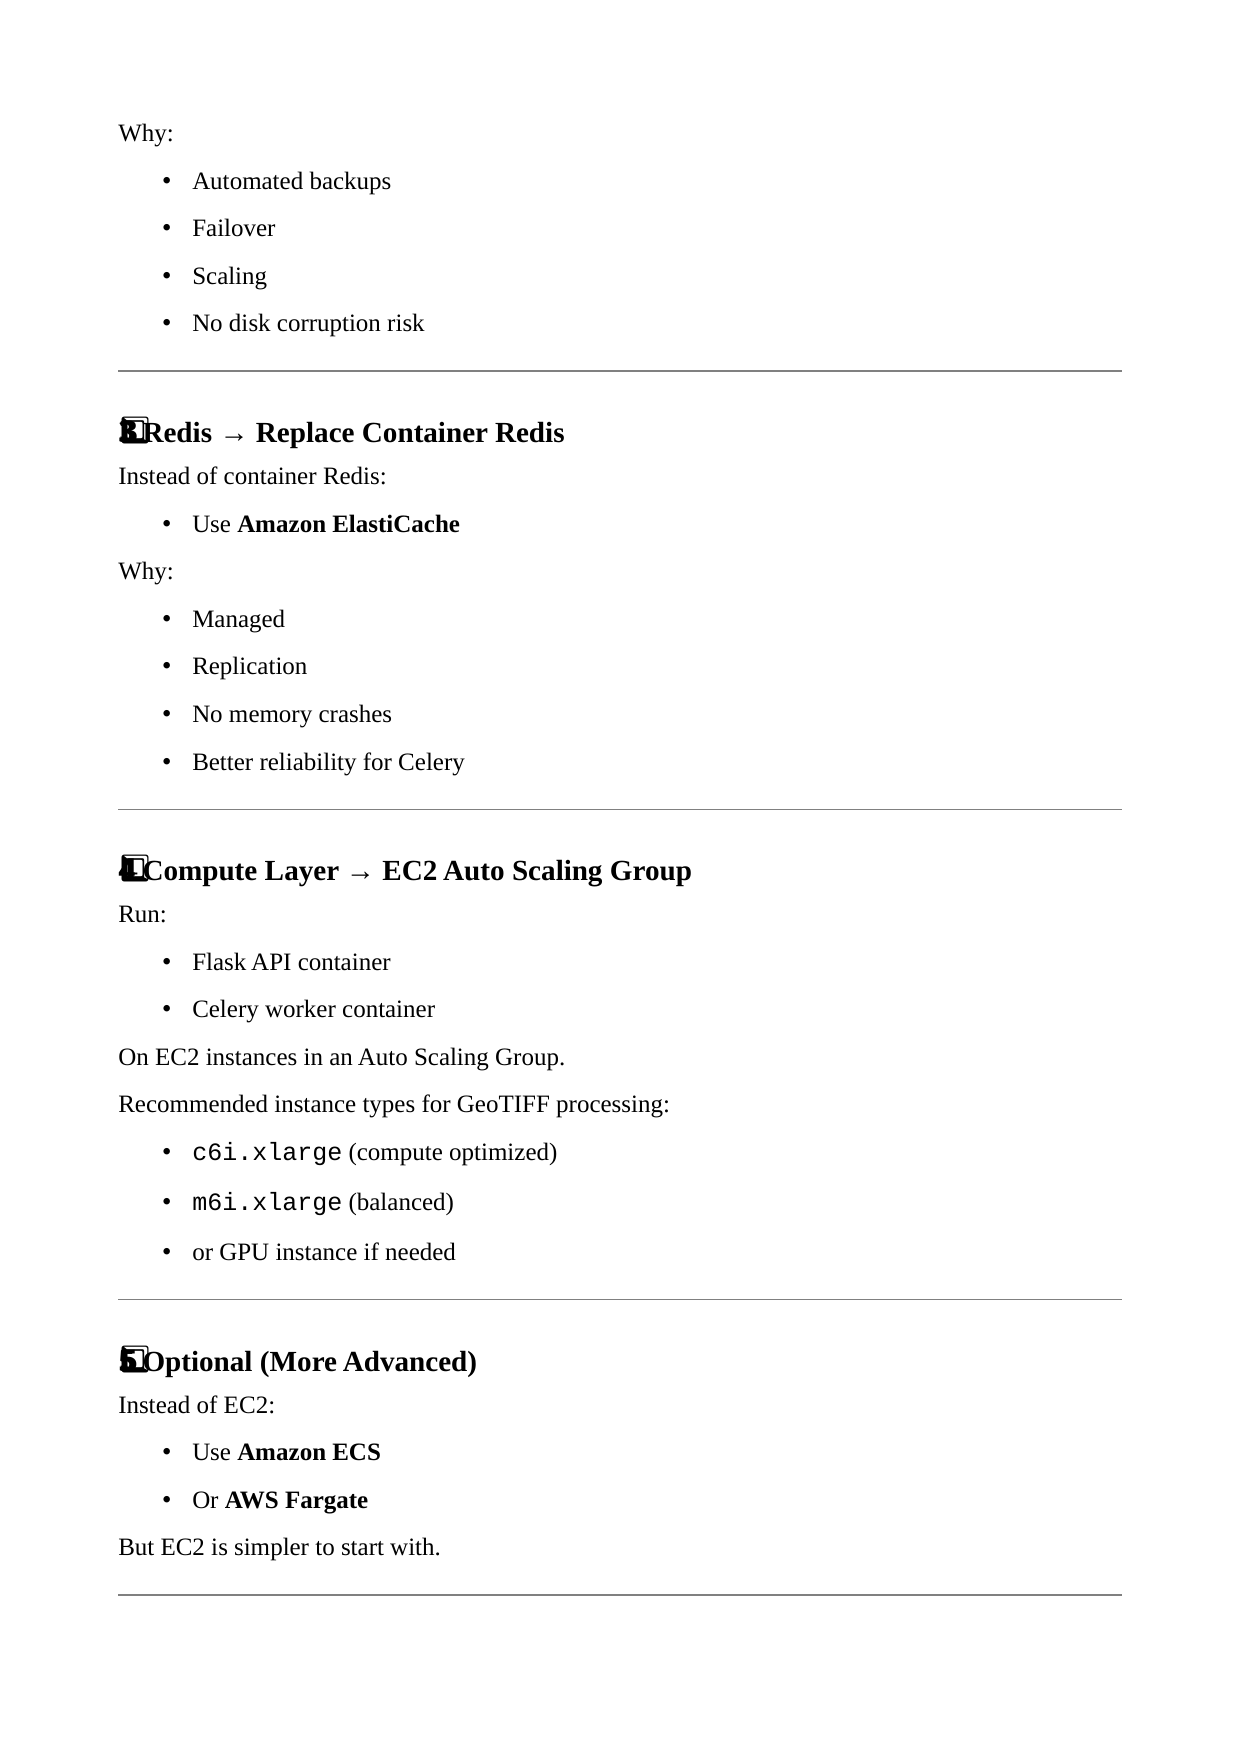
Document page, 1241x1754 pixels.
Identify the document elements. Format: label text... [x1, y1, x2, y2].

text Instead of EC2: [118, 1390, 1122, 1418]
list Celery worker container [162, 994, 1122, 1023]
list or GPU instance if needed [162, 1237, 1122, 1266]
list No memory crashes [162, 699, 1122, 728]
list Automated backups [162, 166, 1122, 194]
text On EC2 instances in an Auto Scaling Group. [118, 1042, 1122, 1071]
list Better reliability for Celery [162, 747, 1122, 775]
text But EC2 is simpler to start with. [118, 1532, 1122, 1561]
subtitle 5️⃣ Optional (More Advanced) [118, 1344, 1122, 1377]
text Recommended instance types for GeoTIFF processing: [118, 1089, 1122, 1118]
list Use Amazon ElastiCache [162, 509, 1122, 537]
text Why: [118, 118, 1122, 147]
text Run: [118, 899, 1122, 928]
list Managed [162, 604, 1122, 633]
subtitle 4️⃣ Compute Layer → EC2 Auto Scaling Group [118, 853, 1122, 887]
text Why: [118, 556, 1122, 585]
list Scaling [162, 261, 1122, 290]
subtitle 3️⃣ Redis → Replace Container Redis [118, 415, 1122, 448]
list Or AWS Fargate [162, 1485, 1122, 1514]
list Flask API container [162, 947, 1122, 976]
list No disk corruption risk [162, 308, 1122, 337]
list Failover [162, 213, 1122, 242]
list Use Amazon ECS [162, 1437, 1122, 1466]
list c6i.xlarge (compute optimized) [162, 1137, 1122, 1168]
text Instead of container Redis: [118, 461, 1122, 490]
list m6i.xlarge (balanced) [162, 1187, 1122, 1218]
list Replication [162, 651, 1122, 680]
